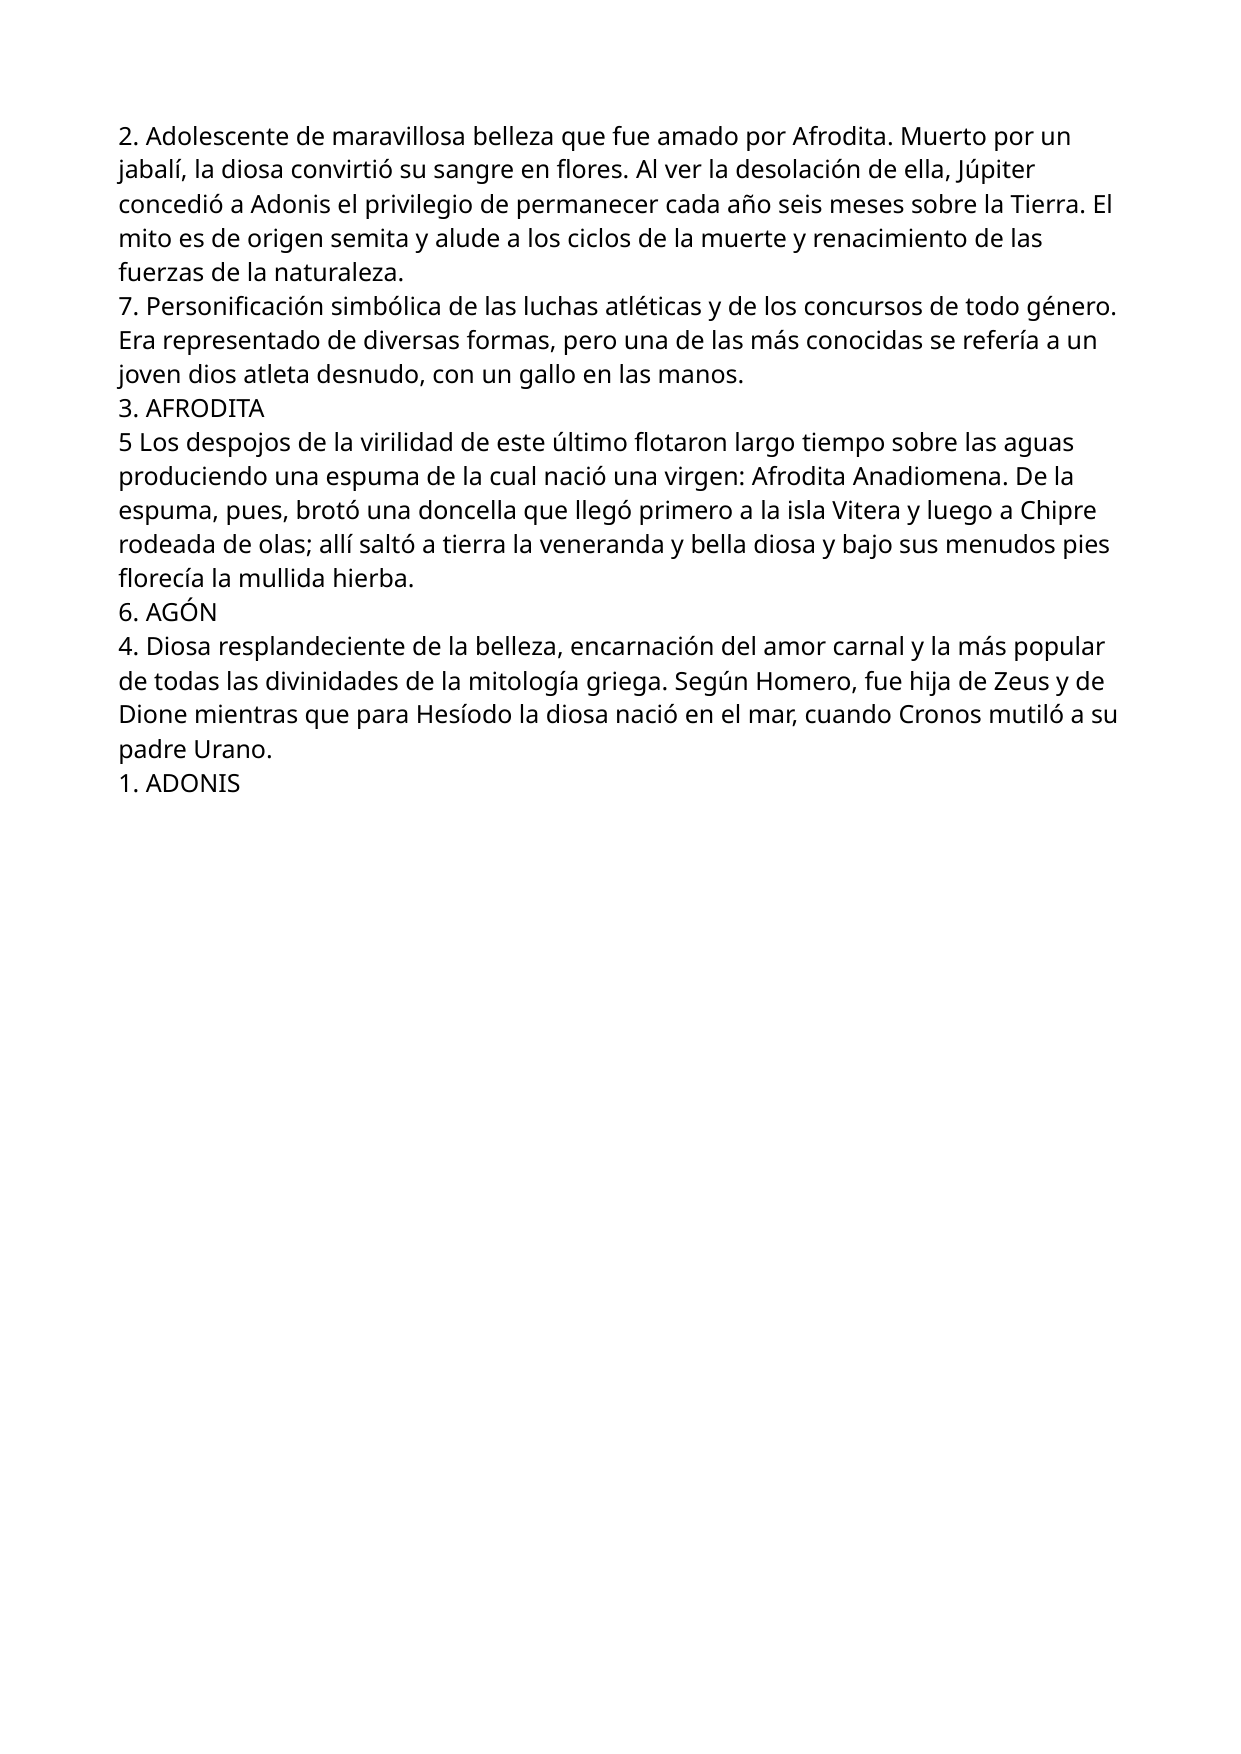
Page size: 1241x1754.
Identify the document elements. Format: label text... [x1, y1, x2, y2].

text 2. Adolescente de maravillosa belleza que fue amado por Afrodita. Muerto por un jabalí, la diosa convirtió su sangre en flores. Al ver la desolación de ella, Júpiter concedió a Adonis el privilegio de permanecer cada año seis meses sobre la Tierra. El mito es de origen semita y alude a los ciclos de la muerte y renacimiento de las fuerzas de la naturaleza. [118, 118, 1122, 288]
text 6. AGÓN [118, 595, 1122, 629]
text 3. AFRODITA [118, 391, 1122, 425]
text 4. Diosa resplandeciente de la belleza, encarnación del amor carnal y la más popular de todas las divinidades de la mitología griega. Según Homero, fue hija de Zeus y de Dione mientras que para Hesíodo la diosa nació en el mar, cuando Cronos mutiló a su padre Urano. [118, 629, 1122, 765]
text 5 Los despojos de la virilidad de este último flotaron largo tiempo sobre las aguas produciendo una espuma de la cual nació una virgen: Afrodita Anadiomena. De la espuma, pues, brotó una doncella que llegó primero a la isla Vitera y luego a Chipre rodeada de olas; allí saltó a tierra la veneranda y bella diosa y bajo sus menudos pies florecía la mullida hierba. [118, 425, 1122, 595]
text 7. Personificación simbólica de las luchas atléticas y de los concursos de todo género. Era representado de diversas formas, pero una de las más conocidas se refería a un joven dios atleta desnudo, con un gallo en las manos. [118, 288, 1122, 391]
text 1. ADONIS [118, 765, 1122, 799]
